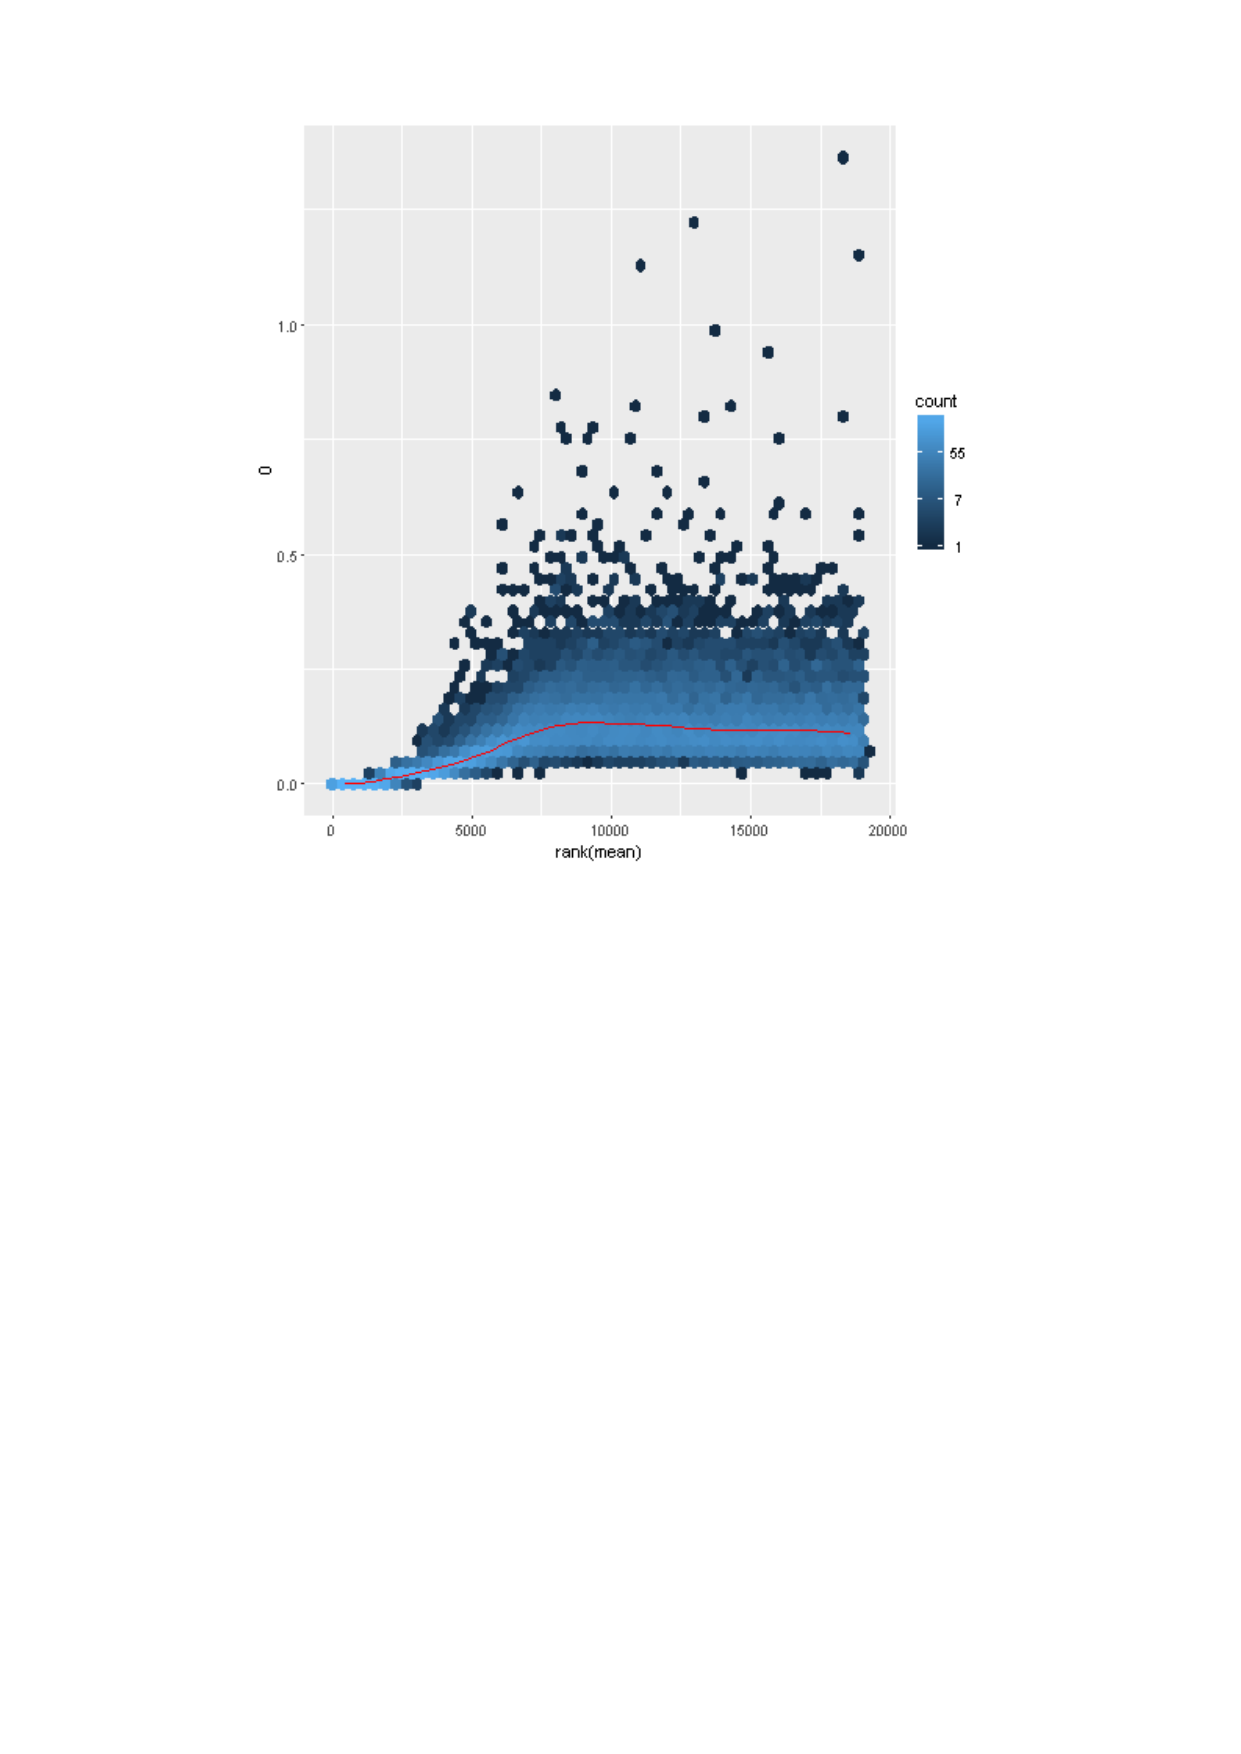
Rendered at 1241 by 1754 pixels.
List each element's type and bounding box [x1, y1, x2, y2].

picture [245, 118, 995, 869]
